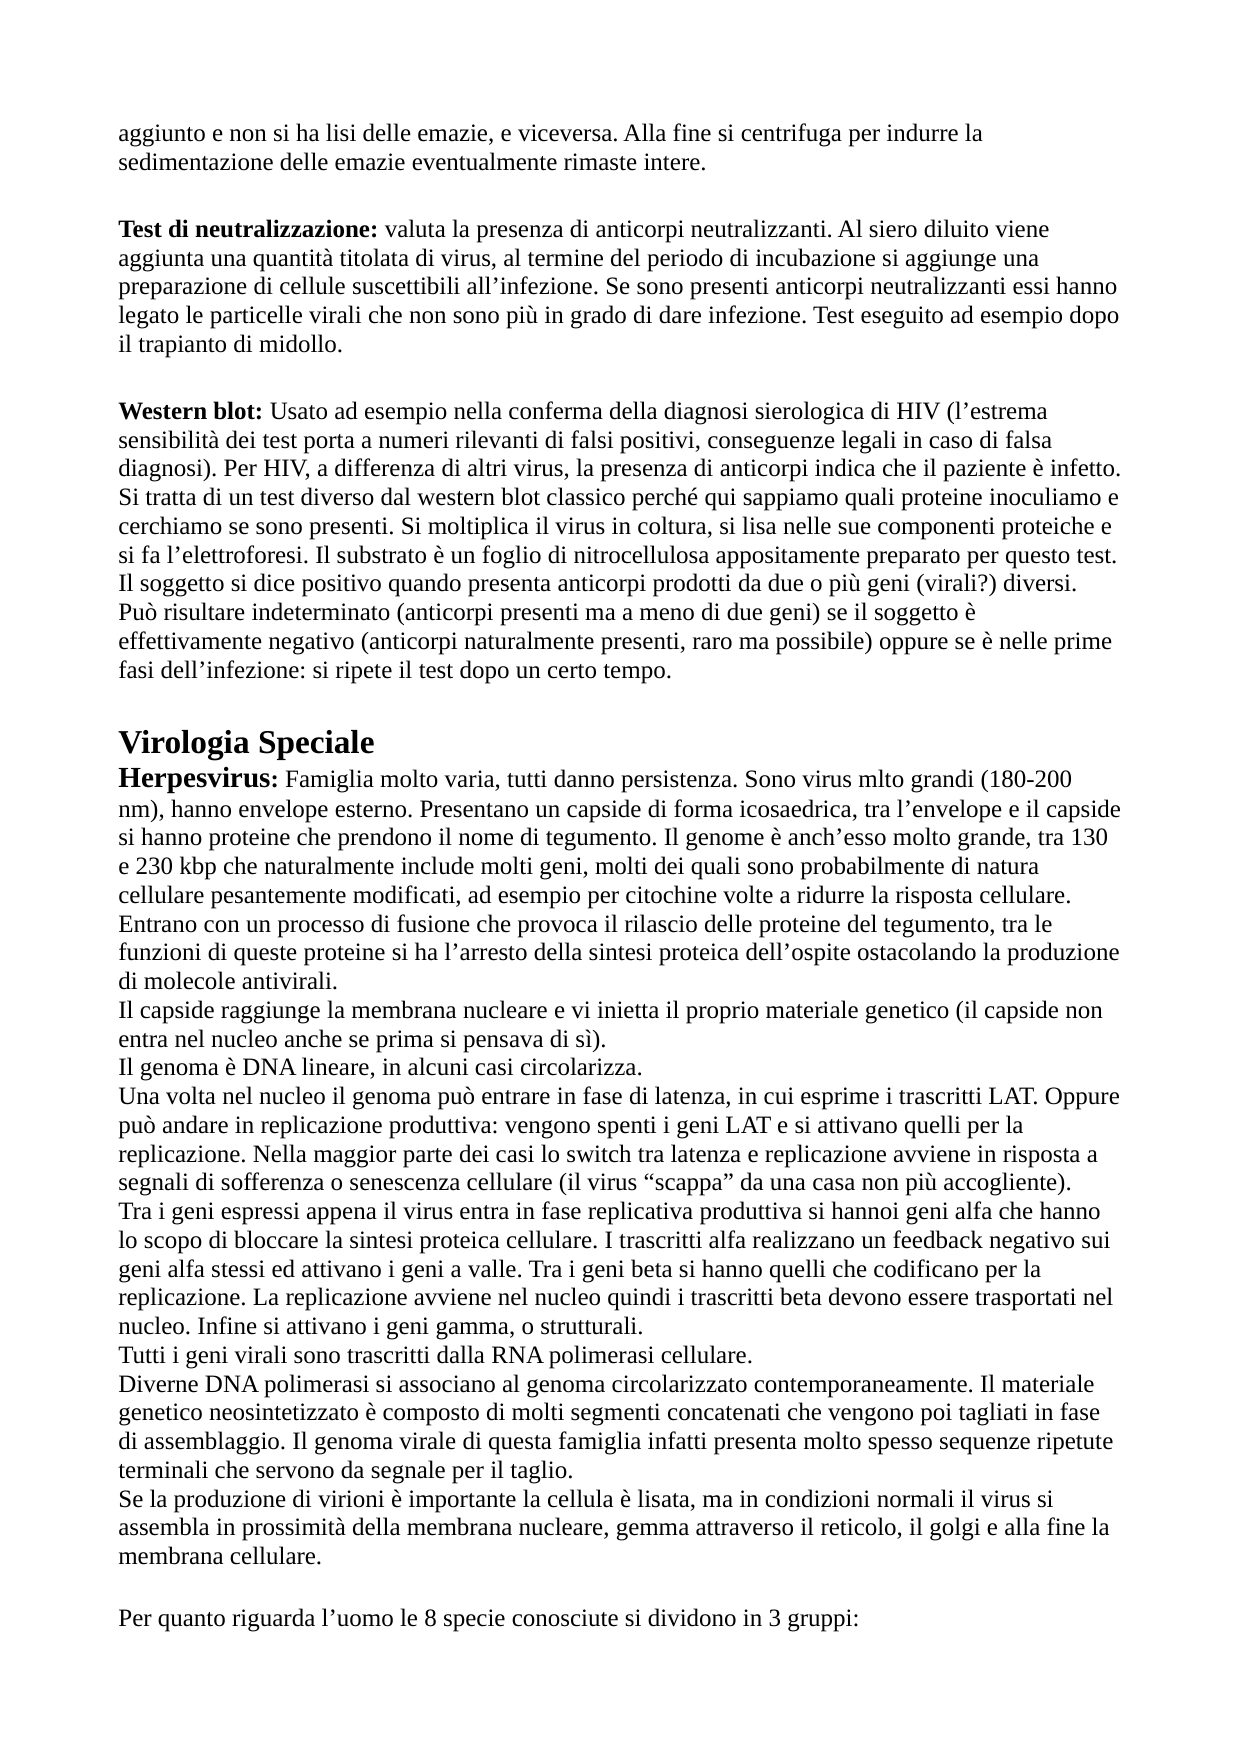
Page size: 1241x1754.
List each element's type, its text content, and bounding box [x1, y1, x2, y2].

text Una volta nel nucleo il genoma può entrare in fase di latenza, in cui esprime i trascritti LAT. Oppure può andare in replicazione produttiva: vengono spenti i geni LAT e si attivano quelli per la replicazione. Nella maggior parte dei casi lo switch tra latenza e replicazione avviene in risposta a segnali di sofferenza o senescenza cellulare (il virus “scappa” da una casa non più accogliente). [118, 1081, 1122, 1196]
text Se la produzione di virioni è importante la cellula è lisata, ma in condizioni normali il virus si assembla in prossimità della membrana nucleare, gemma attraverso il reticolo, il golgi e alla fine la membrana cellulare. [118, 1484, 1122, 1570]
text Test di neutralizzazione: valuta la presenza di anticorpi neutralizzanti. Al siero diluito viene aggiunta una quantità titolata di virus, al termine del periodo di incubazione si aggiunge una preparazione di cellule suscettibili all’infezione. Se sono presenti anticorpi neutralizzanti essi hanno legato le particelle virali che non sono più in grado di dare infezione. Test eseguito ad esempio dopo il trapianto di midollo. [118, 214, 1122, 358]
text Virologia Speciale [118, 722, 1122, 760]
text Tra i geni espressi appena il virus entra in fase replicativa produttiva si hannoi geni alfa che hanno lo scopo di bloccare la sintesi proteica cellulare. I trascritti alfa realizzano un feedback negativo sui geni alfa stessi ed attivano i geni a valle. Tra i geni beta si hanno quelli che codificano per la replicazione. La replicazione avviene nel nucleo quindi i trascritti beta devono essere trasportati nel nucleo. Infine si attivano i geni gamma, o strutturali. [118, 1196, 1122, 1340]
text Per quanto riguarda l’uomo le 8 specie conosciute si dividono in 3 gruppi: [118, 1603, 1122, 1632]
text Il genoma è DNA lineare, in alcuni casi circolarizza. [118, 1052, 1122, 1081]
text Diverne DNA polimerasi si associano al genoma circolarizzato contemporaneamente. Il materiale genetico neosintetizzato è composto di molti segmenti concatenati che vengono poi tagliati in fase di assemblaggio. Il genoma virale di questa famiglia infatti presenta molto spesso sequenze ripetute terminali che servono da segnale per il taglio. [118, 1369, 1122, 1484]
text Western blot: Usato ad esempio nella conferma della diagnosi sierologica di HIV (l’estrema sensibilità dei test porta a numeri rilevanti di falsi positivi, conseguenze legali in caso di falsa diagnosi). Per HIV, a differenza di altri virus, la presenza di anticorpi indica che il paziente è infetto. Si tratta di un test diverso dal western blot classico perché qui sappiamo quali proteine inoculiamo e cerchiamo se sono presenti. Si moltiplica il virus in coltura, si lisa nelle sue componenti proteiche e si fa l’elettroforesi. Il substrato è un foglio di nitrocellulosa appositamente preparato per questo test. Il soggetto si dice positivo quando presenta anticorpi prodotti da due o più geni (virali?) diversi. Può risultare indeterminato (anticorpi presenti ma a meno di due geni) se il soggetto è effettivamente negativo (anticorpi naturalmente presenti, raro ma possibile) oppure se è nelle prime fasi dell’infezione: si ripete il test dopo un certo tempo. [118, 396, 1122, 683]
text Tutti i geni virali sono trascritti dalla RNA polimerasi cellulare. [118, 1340, 1122, 1369]
text Entrano con un processo di fusione che provoca il rilascio delle proteine del tegumento, tra le funzioni di queste proteine si ha l’arresto della sintesi proteica dell’ospite ostacolando la produzione di molecole antivirali. [118, 909, 1122, 995]
text aggiunto e non si ha lisi delle emazie, e viceversa. Alla fine si centrifuga per indurre la sedimentazione delle emazie eventualmente rimaste intere. [118, 118, 1122, 176]
text Herpesvirus: Famiglia molto varia, tutti danno persistenza. Sono virus mlto grandi (180-200 nm), hanno envelope esterno. Presentano un capside di forma icosaedrica, tra l’envelope e il capside si hanno proteine che prendono il nome di tegumento. Il genome è anch’esso molto grande, tra 130 e 230 kbp che naturalmente include molti geni, molti dei quali sono probabilmente di natura cellulare pesantemente modificati, ad esempio per citochine volte a ridurre la risposta cellulare. [118, 760, 1122, 909]
text Il capside raggiunge la membrana nucleare e vi inietta il proprio materiale genetico (il capside non entra nel nucleo anche se prima si pensava di sì). [118, 995, 1122, 1052]
